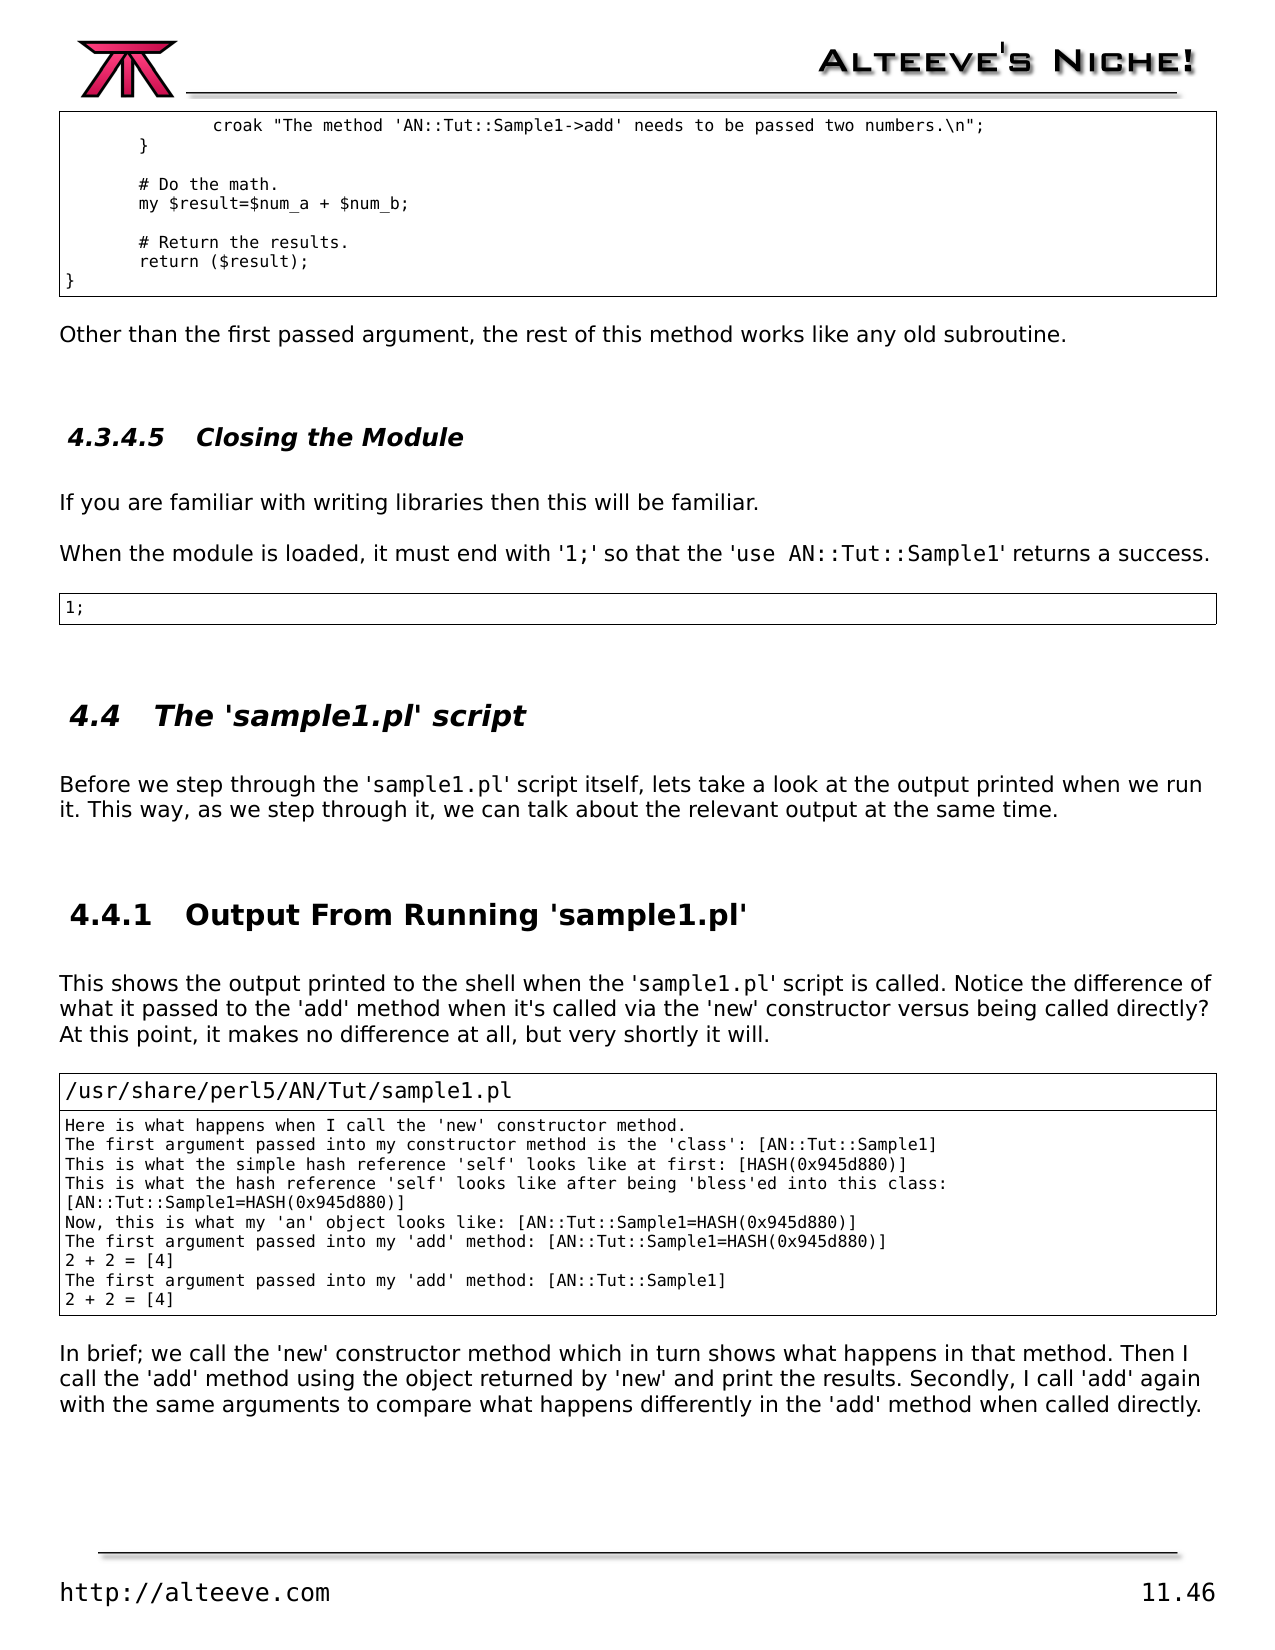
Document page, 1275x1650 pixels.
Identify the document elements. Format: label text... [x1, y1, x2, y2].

text Before we step through the 'sample1.pl' script itself, lets take a look at the output printed when we run it. This way, as we step through it, we can talk about the relevant output at the same time. [59, 772, 1216, 823]
table_header /usr/share/perl5/AN/Tut/sample1.pl [60, 1074, 1216, 1110]
picture [76, 1545, 1199, 1589]
text When the module is loaded, it must end with '1;' so that the 'use AN::Tut::Sample1' returns a success. [59, 542, 1216, 567]
table_cell Here is what happens when I call the 'new' constructor method. The first argument passed into my constructor method is the 'class': [AN::Tut::Sample1] This is what the simple hash reference 'self' looks like at first: [HASH(0x945d880)] This is what the hash reference 'self' looks like after being 'bless'ed into this class: [AN::Tut::Sample1=HASH(0x945d880)] Now, this is what my 'an' object looks like: [AN::Tut::Sample1=HASH(0x945d880)] The first argument passed into my 'add' method: [AN::Tut::Sample1=HASH(0x945d880)] 2 + 2 = [4] The first argument passed into my 'add' method: [AN::Tut::Sample1] 2 + 2 = [4] [60, 1111, 1216, 1315]
subtitle Output From Running 'sample1.pl' [59, 899, 1216, 933]
subtitle Closing the Module [59, 424, 1216, 452]
text Other than the first passed argument, the rest of this method works like any old subroutine. [59, 322, 1216, 348]
table_header croak "The method 'AN::Tut::Sample1->add' needs to be passed two numbers.\n"; } # Do the math. my $result=$num_a + $num_b; # Return the results. return ($result); } [60, 112, 1216, 296]
table_header 1; [60, 594, 1216, 623]
subtitle The 'sample1.pl' script [59, 700, 1216, 734]
text This shows the output printed to the shell when the 'sample1.pl' script is called. Notice the difference of what it passed to the 'add' method when it's called via the 'new' constructor versus being called directly? At this point, it makes no difference at all, but very shortly it will. [59, 971, 1216, 1047]
picture [76, 39, 1199, 99]
text If you are familiar with writing libraries then this will be familiar. [59, 491, 1216, 516]
text In brief; we call the 'new' constructor method which in turn shows what happens in that method. Then I call the 'add' method using the object returned by 'new' and print the results. Secondly, I call 'add' again with the same arguments to compare what happens differently in the 'add' method when called directly. [59, 1341, 1216, 1417]
